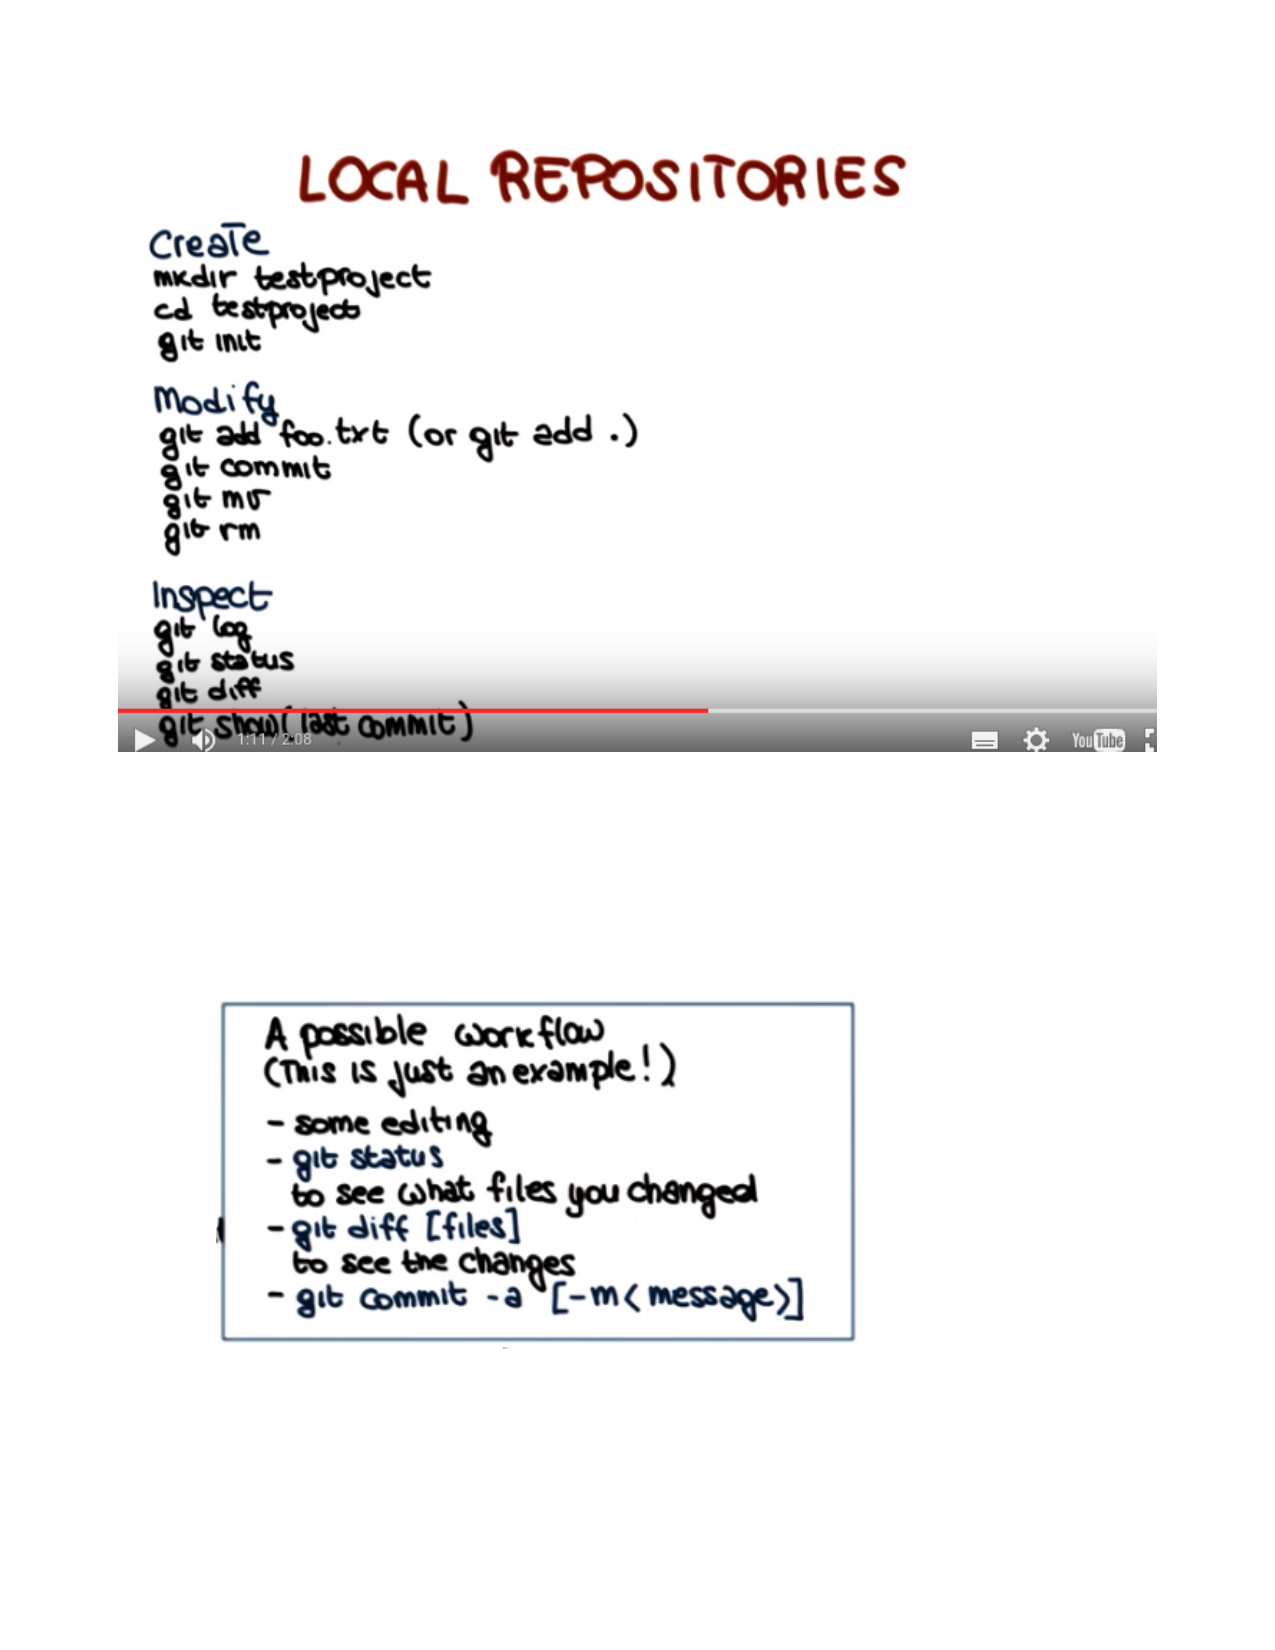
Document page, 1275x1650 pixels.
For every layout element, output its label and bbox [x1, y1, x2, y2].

picture [118, 146, 1157, 752]
picture [216, 992, 865, 1349]
